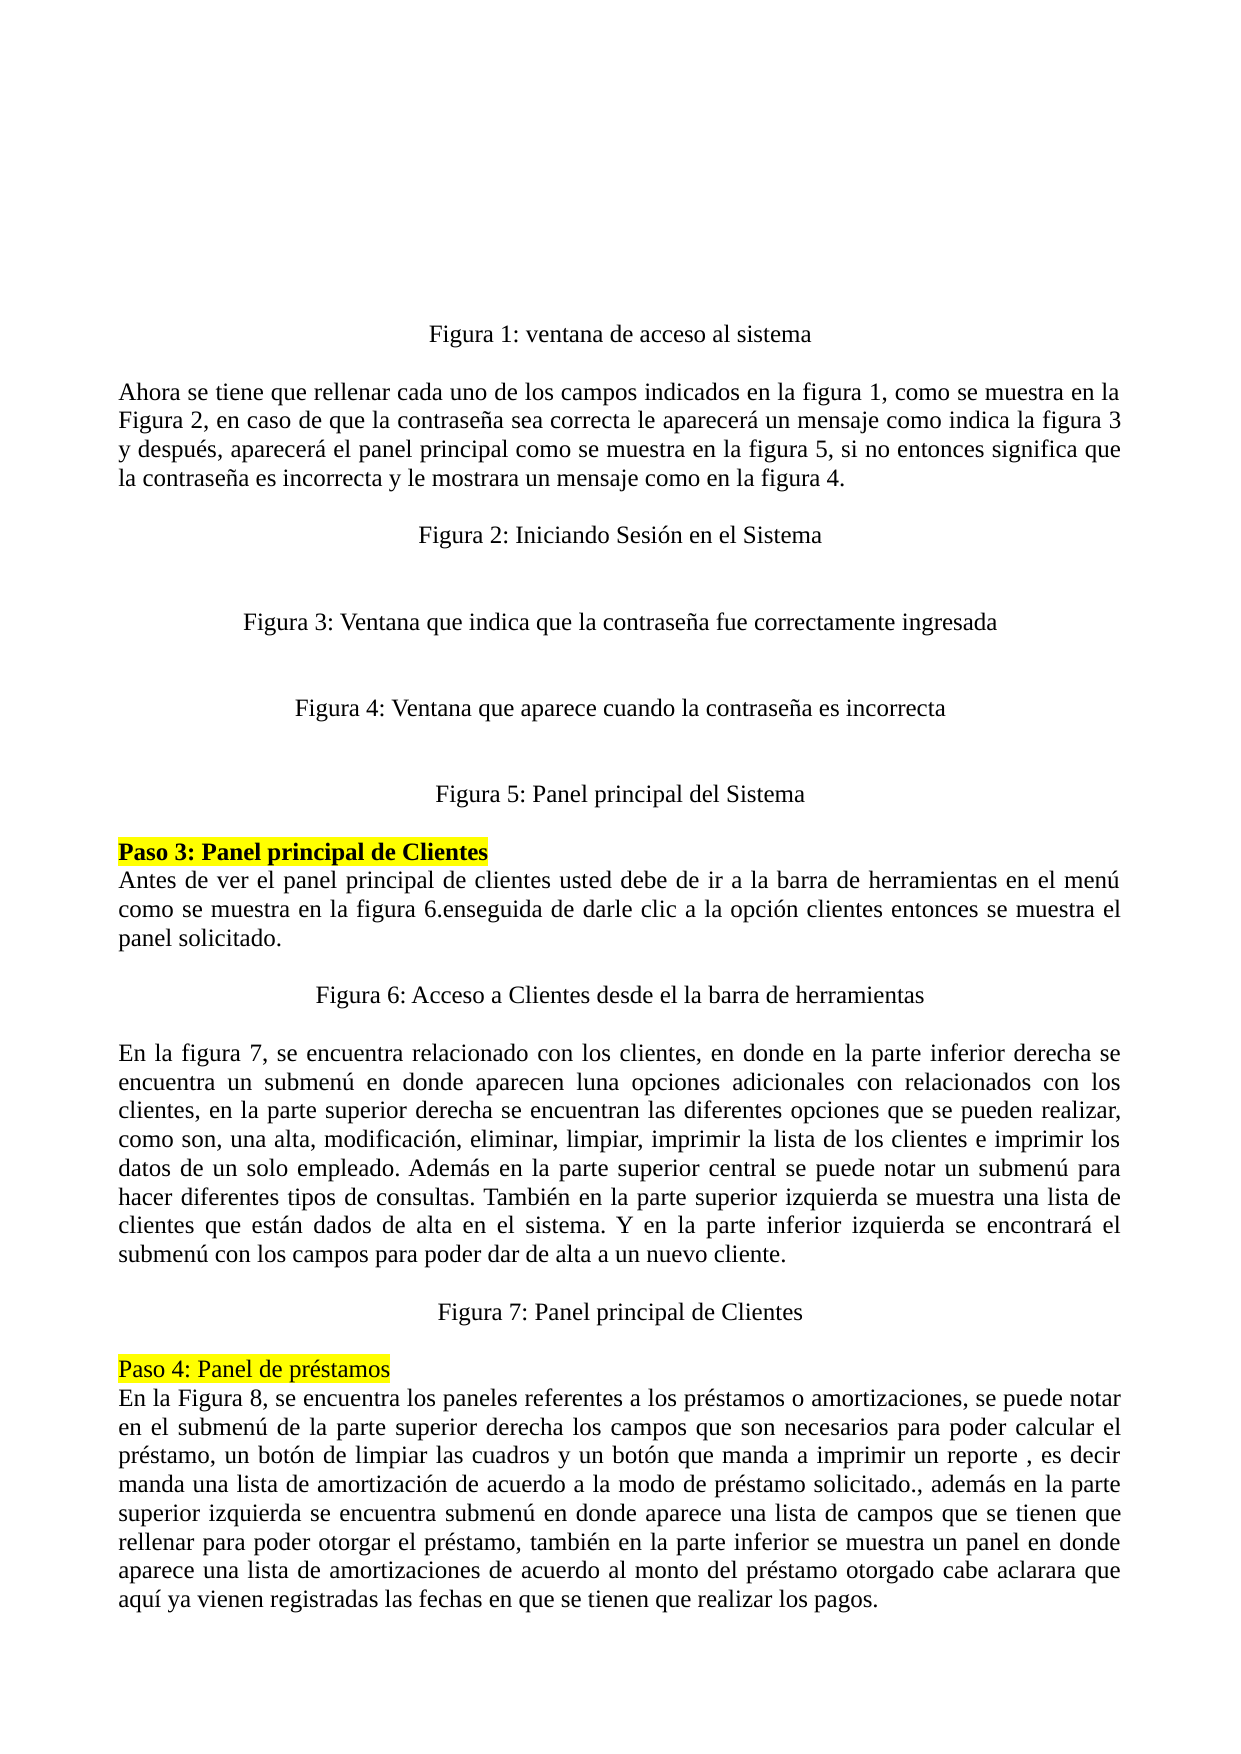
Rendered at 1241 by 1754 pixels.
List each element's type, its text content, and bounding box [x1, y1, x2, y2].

list Figura 2: Iniciando Sesión en el Sistema [118, 521, 1122, 549]
text En la Figura 8, se encuentra los paneles referentes a los préstamos o amortizaciones, se puede notar en el submenú de la parte superior derecha los campos que son necesarios para poder calcular el préstamo, un botón de limpiar las cuadros y un botón que manda a imprimir un reporte , es decir manda una lista de amortización de acuerdo a la modo de préstamo solicitado., además en la parte superior izquierda se encuentra submenú en donde aparece una lista de campos que se tienen que rellenar para poder otorgar el préstamo, también en la parte inferior se muestra un panel en donde aparece una lista de amortizaciones de acuerdo al monto del préstamo otorgado cabe aclarara que aquí ya vienen registradas las fechas en que se tienen que realizar los pagos. [118, 1383, 1122, 1613]
list Figura 6: Acceso a Clientes desde el la barra de herramientas [118, 981, 1122, 1009]
text Paso 4: Panel de préstamos [118, 1354, 1122, 1383]
list Figura 4: Ventana que aparece cuando la contraseña es incorrecta [118, 693, 1122, 722]
list Figura 7: Panel principal de Clientes [118, 1297, 1122, 1326]
list Paso 3: Panel principal de Clientes [118, 837, 1122, 866]
list Antes de ver el panel principal de clientes usted debe de ir a la barra de herramientas en el menú como se muestra en la figura 6.enseguida de darle clic a la opción clientes entonces se muestra el panel solicitado. [118, 866, 1122, 952]
list Figura 1: ventana de acceso al sistema [118, 319, 1122, 348]
list Figura 3: Ventana que indica que la contraseña fue correctamente ingresada [118, 607, 1122, 636]
list En la figura 7, se encuentra relacionado con los clientes, en donde en la parte inferior derecha se encuentra un submenú en donde aparecen luna opciones adicionales con relacionados con los clientes, en la parte superior derecha se encuentran las diferentes opciones que se pueden realizar, como son, una alta, modificación, eliminar, limpiar, imprimir la lista de los clientes e imprimir los datos de un solo empleado. Además en la parte superior central se puede notar un submenú para hacer diferentes tipos de consultas. También en la parte superior izquierda se muestra una lista de clientes que están dados de alta en el sistema. Y en la parte inferior izquierda se encontrará el submenú con los campos para poder dar de alta a un nuevo cliente. [118, 1038, 1122, 1268]
list Ahora se tiene que rellenar cada uno de los campos indicados en la figura 1, como se muestra en la Figura 2, en caso de que la contraseña sea correcta le aparecerá un mensaje como indica la figura 3 y después, aparecerá el panel principal como se muestra en la figura 5, si no entonces significa que la contraseña es incorrecta y le mostrara un mensaje como en la figura 4. [118, 377, 1122, 492]
list Figura 5: Panel principal del Sistema [118, 779, 1122, 808]
